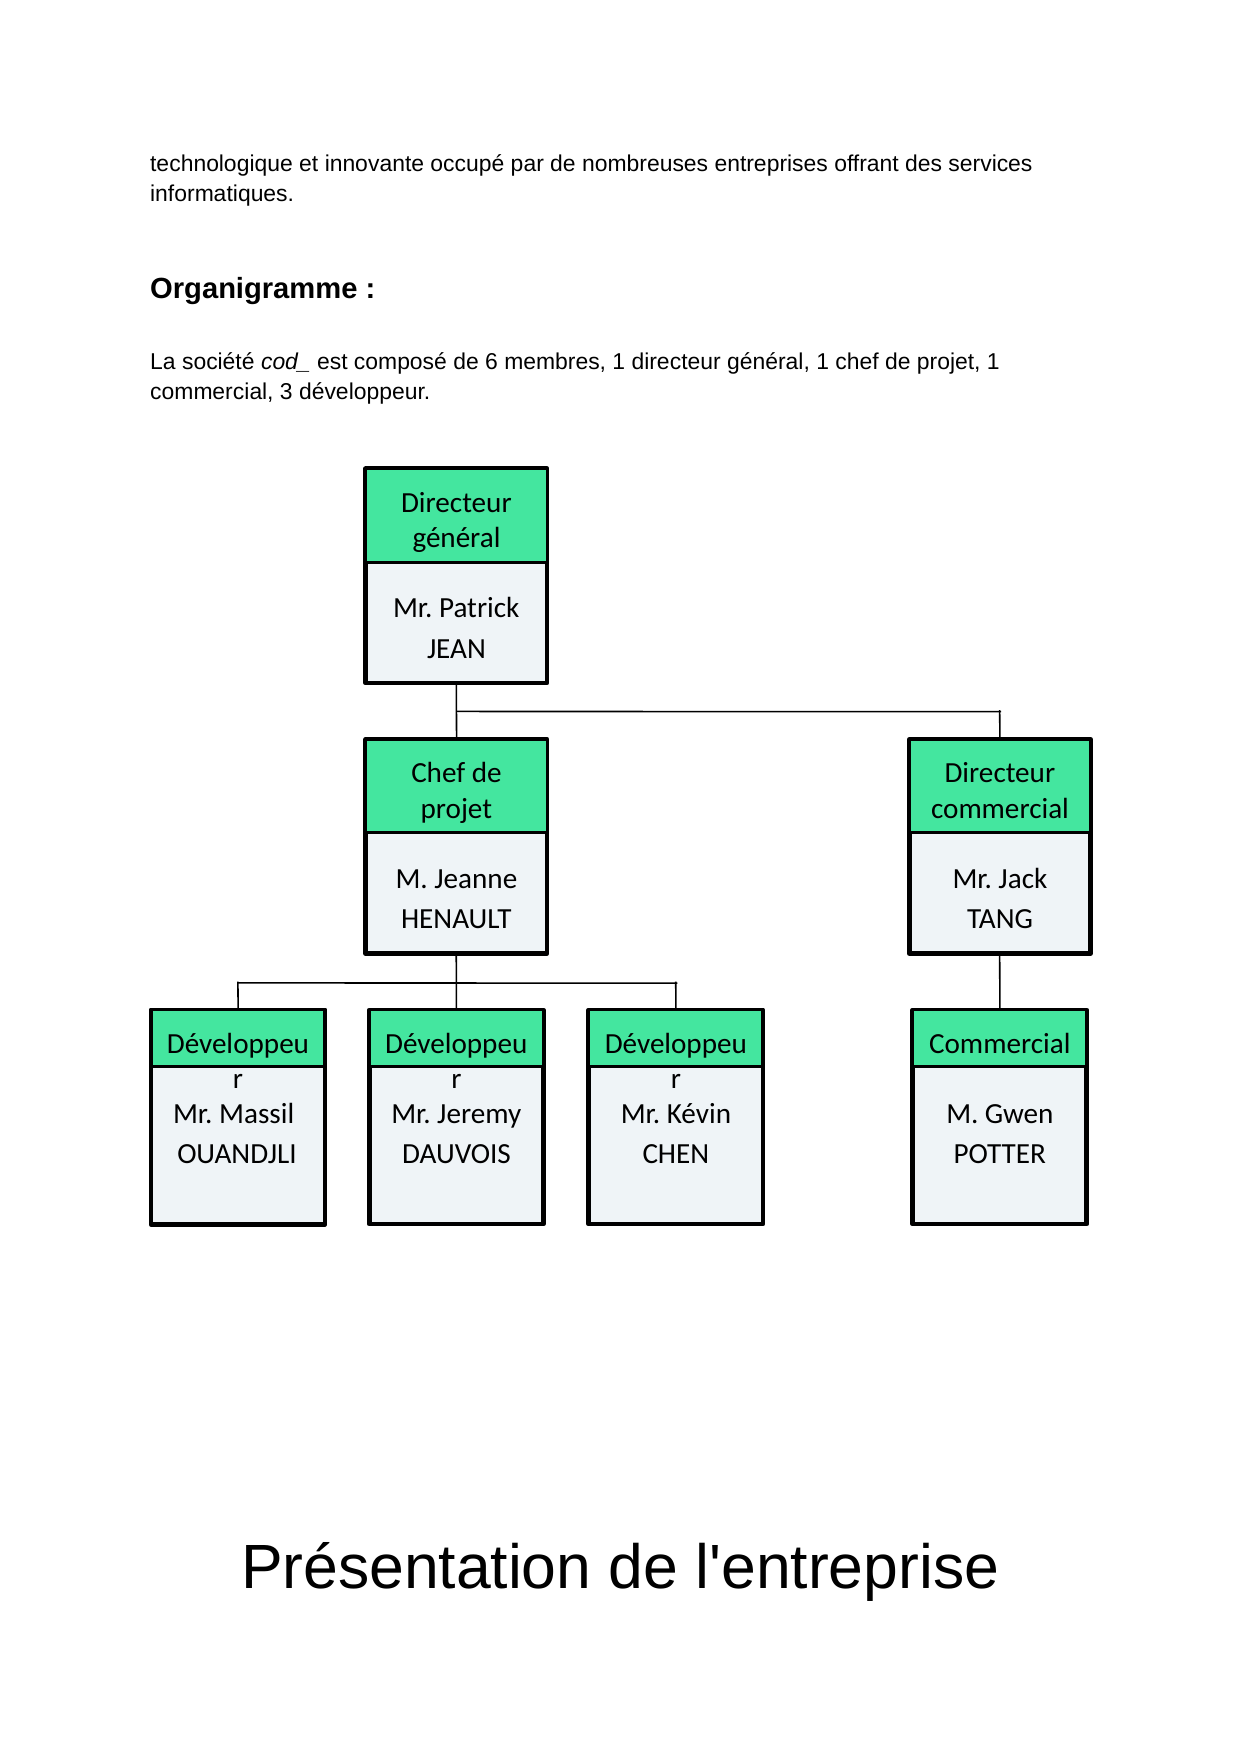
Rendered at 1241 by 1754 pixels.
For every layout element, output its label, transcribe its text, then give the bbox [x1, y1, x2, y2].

text technologique et innovante occupé par de nombreuses entreprises offrant des services informatiques. [150, 150, 1090, 207]
text Organigramme : [150, 271, 1090, 304]
text La société cod_ est composé de 6 membres, 1 directeur général, 1 chef de projet, 1 commercial, 3 développeur. [150, 348, 1090, 404]
text Présentation de l'entreprise [150, 1530, 1090, 1602]
